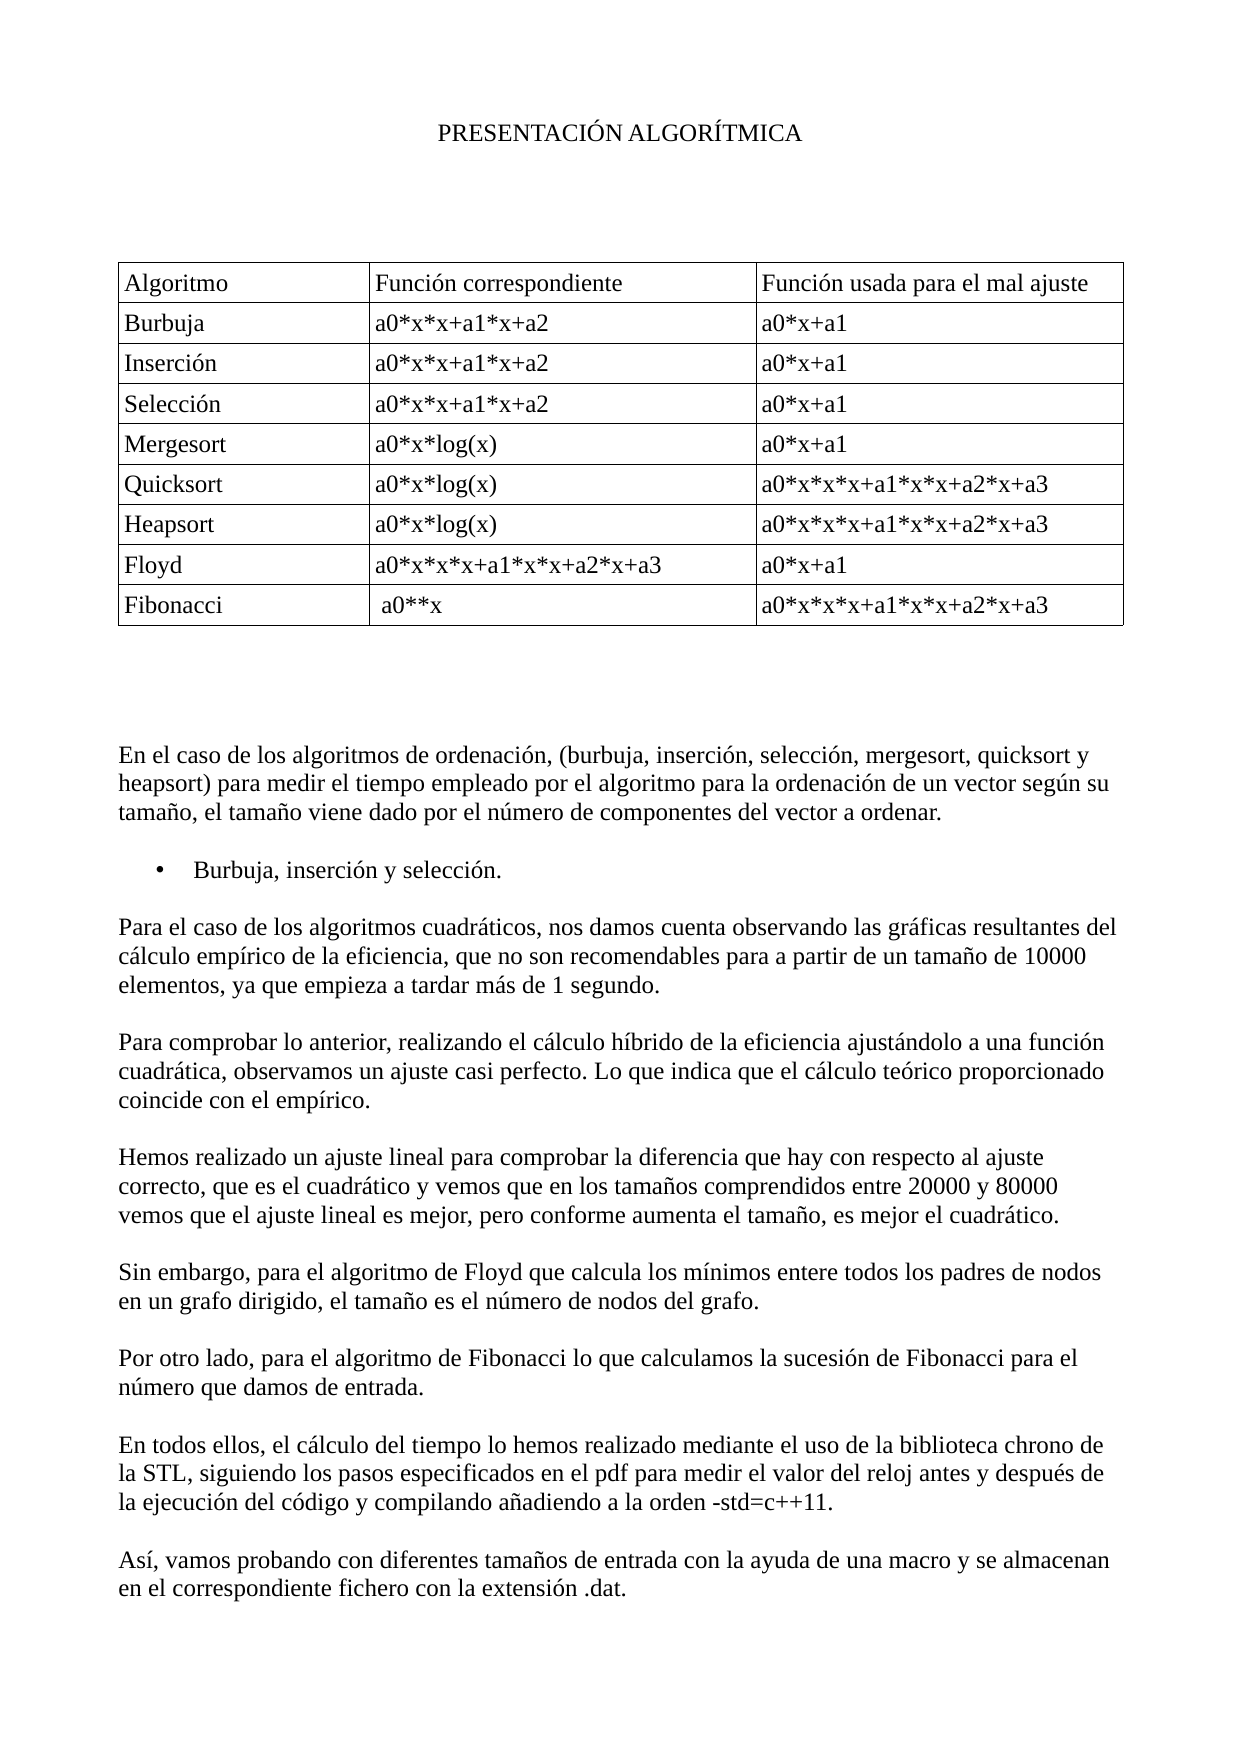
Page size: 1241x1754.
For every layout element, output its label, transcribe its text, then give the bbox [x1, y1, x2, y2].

table_cell a0*x*log(x) [370, 465, 756, 504]
text En el caso de los algoritmos de ordenación, (burbuja, inserción, selección, mergesort, quicksort y heapsort) para medir el tiempo empleado por el algoritmo para la ordenación de un vector según su tamaño, el tamaño viene dado por el número de componentes del vector a ordenar. [118, 740, 1122, 826]
table_cell Quicksort [119, 465, 369, 504]
list Burbuja, inserción y selección. [156, 855, 1122, 883]
table_cell a0**x [370, 585, 756, 625]
table_cell a0*x*log(x) [370, 424, 756, 463]
text Así, vamos probando con diferentes tamaños de entrada con la ayuda de una macro y se almacenan en el correspondiente fichero con la extensión .dat. [118, 1545, 1122, 1602]
table_cell Floyd [119, 545, 369, 584]
table_cell a0*x+a1 [757, 303, 1123, 342]
table_header Función correspondiente [370, 263, 756, 302]
table_cell Fibonacci [119, 585, 369, 625]
table_cell a0*x*x*x+a1*x*x+a2*x+a3 [757, 505, 1123, 544]
table_cell a0*x*x*x+a1*x*x+a2*x+a3 [757, 585, 1123, 625]
text Sin embargo, para el algoritmo de Floyd que calcula los mínimos entere todos los padres de nodos en un grafo dirigido, el tamaño es el número de nodos del grafo. [118, 1257, 1122, 1315]
table_cell Burbuja [119, 303, 369, 342]
table_cell a0*x+a1 [757, 424, 1123, 463]
text Para comprobar lo anterior, realizando el cálculo híbrido de la eficiencia ajustándolo a una función cuadrática, observamos un ajuste casi perfecto. Lo que indica que el cálculo teórico proporcionado coincide con el empírico. [118, 1027, 1122, 1113]
text Hemos realizado un ajuste lineal para comprobar la diferencia que hay con respecto al ajuste correcto, que es el cuadrático y vemos que en los tamaños comprendidos entre 20000 y 80000 vemos que el ajuste lineal es mejor, pero conforme aumenta el tamaño, es mejor el cuadrático. [118, 1142, 1122, 1228]
table_cell a0*x*x+a1*x+a2 [370, 344, 756, 383]
text PRESENTACIÓN ALGORÍTMICA [118, 118, 1122, 147]
table_cell Mergesort [119, 424, 369, 463]
table_cell Inserción [119, 344, 369, 383]
table_cell a0*x*x*x+a1*x*x+a2*x+a3 [370, 545, 756, 584]
table_cell a0*x*x*x+a1*x*x+a2*x+a3 [757, 465, 1123, 504]
table_cell a0*x+a1 [757, 384, 1123, 423]
table_header Algoritmo [119, 263, 369, 302]
text En todos ellos, el cálculo del tiempo lo hemos realizado mediante el uso de la biblioteca chrono de la STL, siguiendo los pasos especificados en el pdf para medir el valor del reloj antes y después de la ejecución del código y compilando añadiendo a la orden -std=c++11. [118, 1430, 1122, 1516]
table_header Función usada para el mal ajuste [757, 263, 1123, 302]
text Para el caso de los algoritmos cuadráticos, nos damos cuenta observando las gráficas resultantes del cálculo empírico de la eficiencia, que no son recomendables para a partir de un tamaño de 10000 elementos, ya que empieza a tardar más de 1 segundo. [118, 912, 1122, 998]
table_cell a0*x+a1 [757, 545, 1123, 584]
table_cell a0*x*log(x) [370, 505, 756, 544]
table_cell a0*x+a1 [757, 344, 1123, 383]
table_cell Selección [119, 384, 369, 423]
table_cell Heapsort [119, 505, 369, 544]
text Por otro lado, para el algoritmo de Fibonacci lo que calculamos la sucesión de Fibonacci para el número que damos de entrada. [118, 1343, 1122, 1401]
table_cell a0*x*x+a1*x+a2 [370, 303, 756, 342]
table_cell a0*x*x+a1*x+a2 [370, 384, 756, 423]
